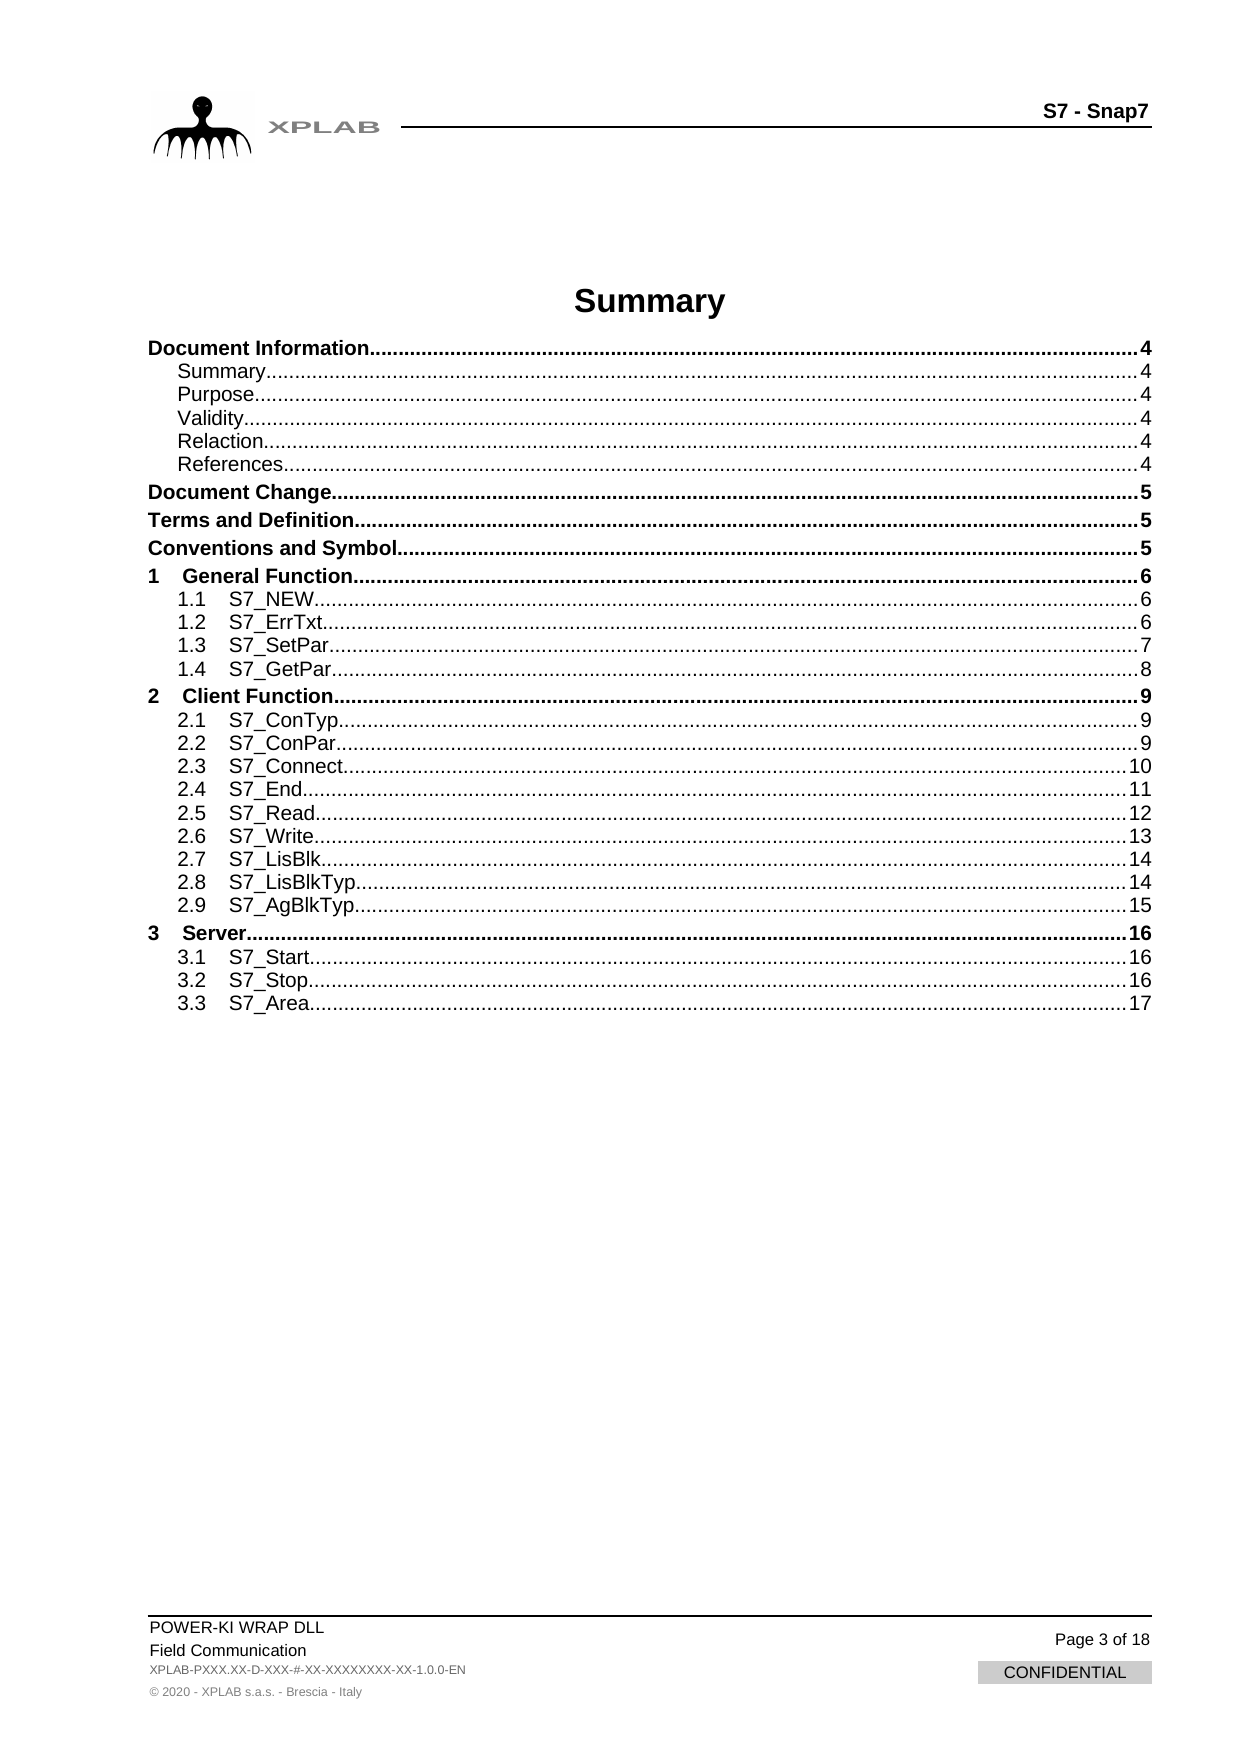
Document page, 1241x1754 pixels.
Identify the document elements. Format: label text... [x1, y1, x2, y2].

text References 4 [177, 453, 1152, 476]
text 1.4 S7_GetPar 8 [177, 657, 1152, 680]
text 2.1 S7_ConTyp 9 [177, 708, 1152, 732]
text 3.2 S7_Stop 16 [177, 968, 1152, 992]
text Terms and Definition 5 [148, 508, 1152, 532]
text Conventions and Symbol 5 [148, 536, 1152, 559]
text 2.9 S7_AgBlkTyp 15 [177, 894, 1152, 917]
text 1.3 S7_SetPar 7 [177, 634, 1152, 657]
text Relaction 4 [177, 429, 1152, 453]
subtitle Summary [148, 282, 1152, 319]
picture [150, 91, 255, 163]
text 2.4 S7_End 11 [177, 778, 1152, 801]
text 1 General Function 6 [148, 564, 1152, 587]
text 2.3 S7_Connect 10 [177, 755, 1152, 778]
text Document Change 5 [148, 481, 1152, 504]
text 2.8 S7_LisBlkTyp 14 [177, 871, 1152, 894]
text 2.6 S7_Write 13 [177, 824, 1152, 848]
text 3 Server 16 [148, 922, 1152, 945]
text 2 Client Function 9 [148, 685, 1152, 708]
text 3.3 S7_Area 17 [177, 992, 1152, 1015]
text 1.2 S7_ErrTxt 6 [177, 611, 1152, 634]
text 2.5 S7_Read 12 [177, 801, 1152, 824]
text 1.1 S7_NEW 6 [177, 587, 1152, 611]
text Document Information 4 [148, 336, 1152, 360]
text Purpose 4 [177, 383, 1152, 406]
text Validity 4 [177, 406, 1152, 429]
text Summary 4 [177, 360, 1152, 383]
text 3.1 S7_Start 16 [177, 945, 1152, 968]
text 2.2 S7_ConPar 9 [177, 732, 1152, 755]
text 2.7 S7_LisBlk 14 [177, 848, 1152, 871]
